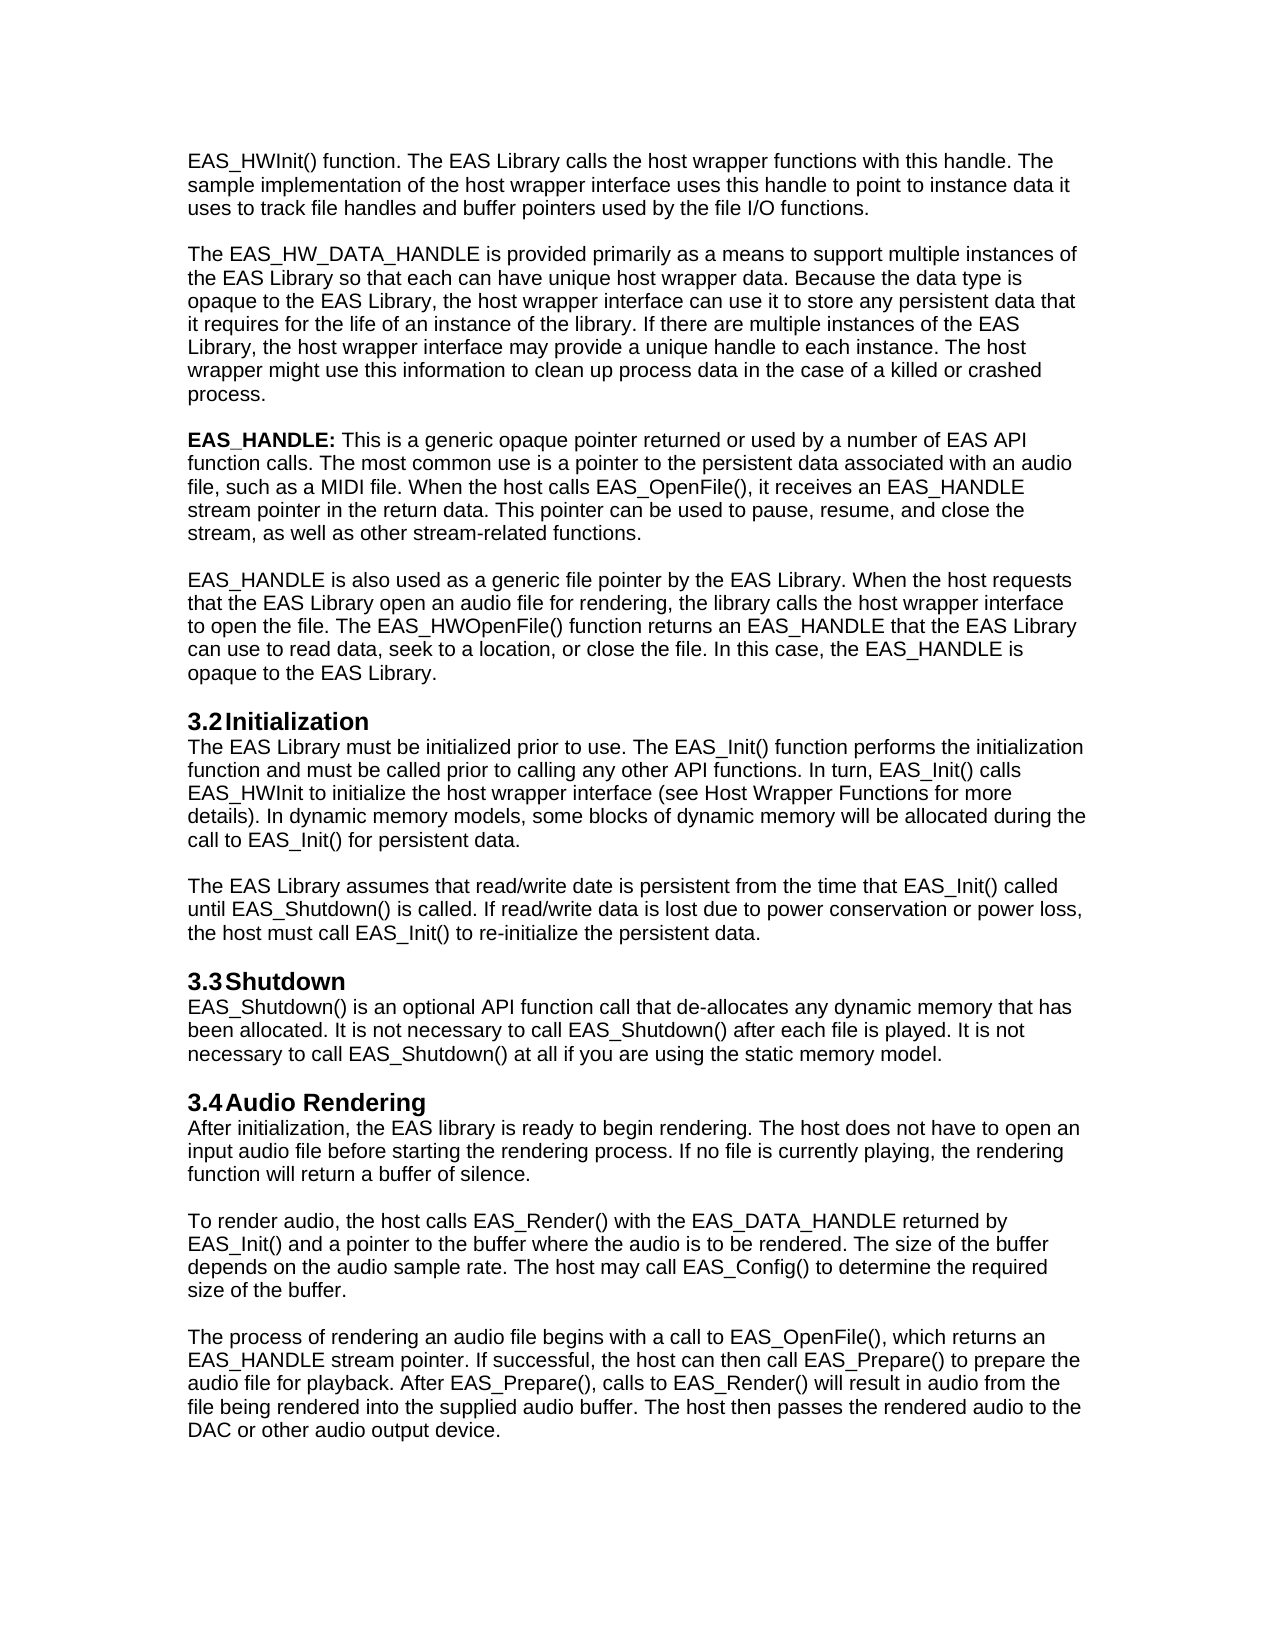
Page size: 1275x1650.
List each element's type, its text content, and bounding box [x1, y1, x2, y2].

text The EAS_HW_DATA_HANDLE is provided primarily as a means to support multiple instances of the EAS Library so that each can have unique host wrapper data. Because the data type is opaque to the EAS Library, the host wrapper interface can use it to store any persistent data that it requires for the life of an instance of the library. If there are multiple instances of the EAS Library, the host wrapper interface may provide a unique handle to each instance. The host wrapper might use this information to clean up process data in the case of a killed or crashed process. [187, 243, 1087, 406]
text EAS_HANDLE: This is a generic opaque pointer returned or used by a number of EAS API function calls. The most common use is a pointer to the persistent data associated with an audio file, such as a MIDI file. When the host calls EAS_OpenFile(), it receives an EAS_HANDLE stream pointer in the return data. This pointer can be used to pause, resume, and close the stream, as well as other stream-related functions. [187, 429, 1087, 545]
text EAS_Shutdown() is an optional API function call that de-allocates any dynamic memory that has been allocated. It is not necessary to call EAS_Shutdown() after each file is played. It is not necessary to call EAS_Shutdown() at all if you are using the static memory model. [187, 996, 1087, 1065]
text The EAS Library must be initialized prior to use. The EAS_Init() function performs the initialization function and must be called prior to calling any other API functions. In turn, EAS_Init() calls EAS_HWInit to initialize the host wrapper interface (see Host Wrapper Functions for more details). In dynamic memory models, some blocks of dynamic memory will be allocated during the call to EAS_Init() for persistent data. [187, 735, 1087, 852]
subtitle Shutdown [187, 968, 1087, 996]
text After initialization, the EAS library is ready to begin rendering. The host does not have to open an input audio file before starting the rendering process. If no file is currently playing, the rendering function will return a buffer of silence. [187, 1116, 1087, 1186]
text EAS_HWInit() function. The EAS Library calls the host wrapper functions with this handle. The sample implementation of the host wrapper interface uses this handle to point to instance data it uses to track file handles and buffer pointers used by the file I/O functions. [187, 150, 1087, 220]
text EAS_HANDLE is also used as a generic file pointer by the EAS Library. When the host requests that the EAS Library open an audio file for rendering, the library calls the host wrapper interface to open the file. The EAS_HWOpenFile() function returns an EAS_HANDLE that the EAS Library can use to read data, seek to a location, or close the file. In this case, the EAS_HANDLE is opaque to the EAS Library. [187, 568, 1087, 684]
subtitle Initialization [187, 707, 1087, 735]
text The process of rendering an audio file begins with a call to EAS_OpenFile(), which returns an EAS_HANDLE stream pointer. If successful, the host can then call EAS_Prepare() to prepare the audio file for playback. After EAS_Prepare(), calls to EAS_Render() will result in audio from the file being rendered into the supplied audio buffer. The host then passes the rendered audio to the DAC or other audio output device. [187, 1326, 1087, 1442]
text The EAS Library assumes that read/write date is persistent from the time that EAS_Init() called until EAS_Shutdown() is called. If read/write data is lost due to power conservation or power loss, the host must call EAS_Init() to re-initialize the persistent data. [187, 875, 1087, 944]
text To render audio, the host calls EAS_Render() with the EAS_DATA_HANDLE returned by EAS_Init() and a pointer to the buffer where the audio is to be rendered. The size of the buffer depends on the audio sample rate. The host may call EAS_Config() to determine the required size of the buffer. [187, 1209, 1087, 1302]
subtitle Audio Rendering [187, 1088, 1087, 1116]
